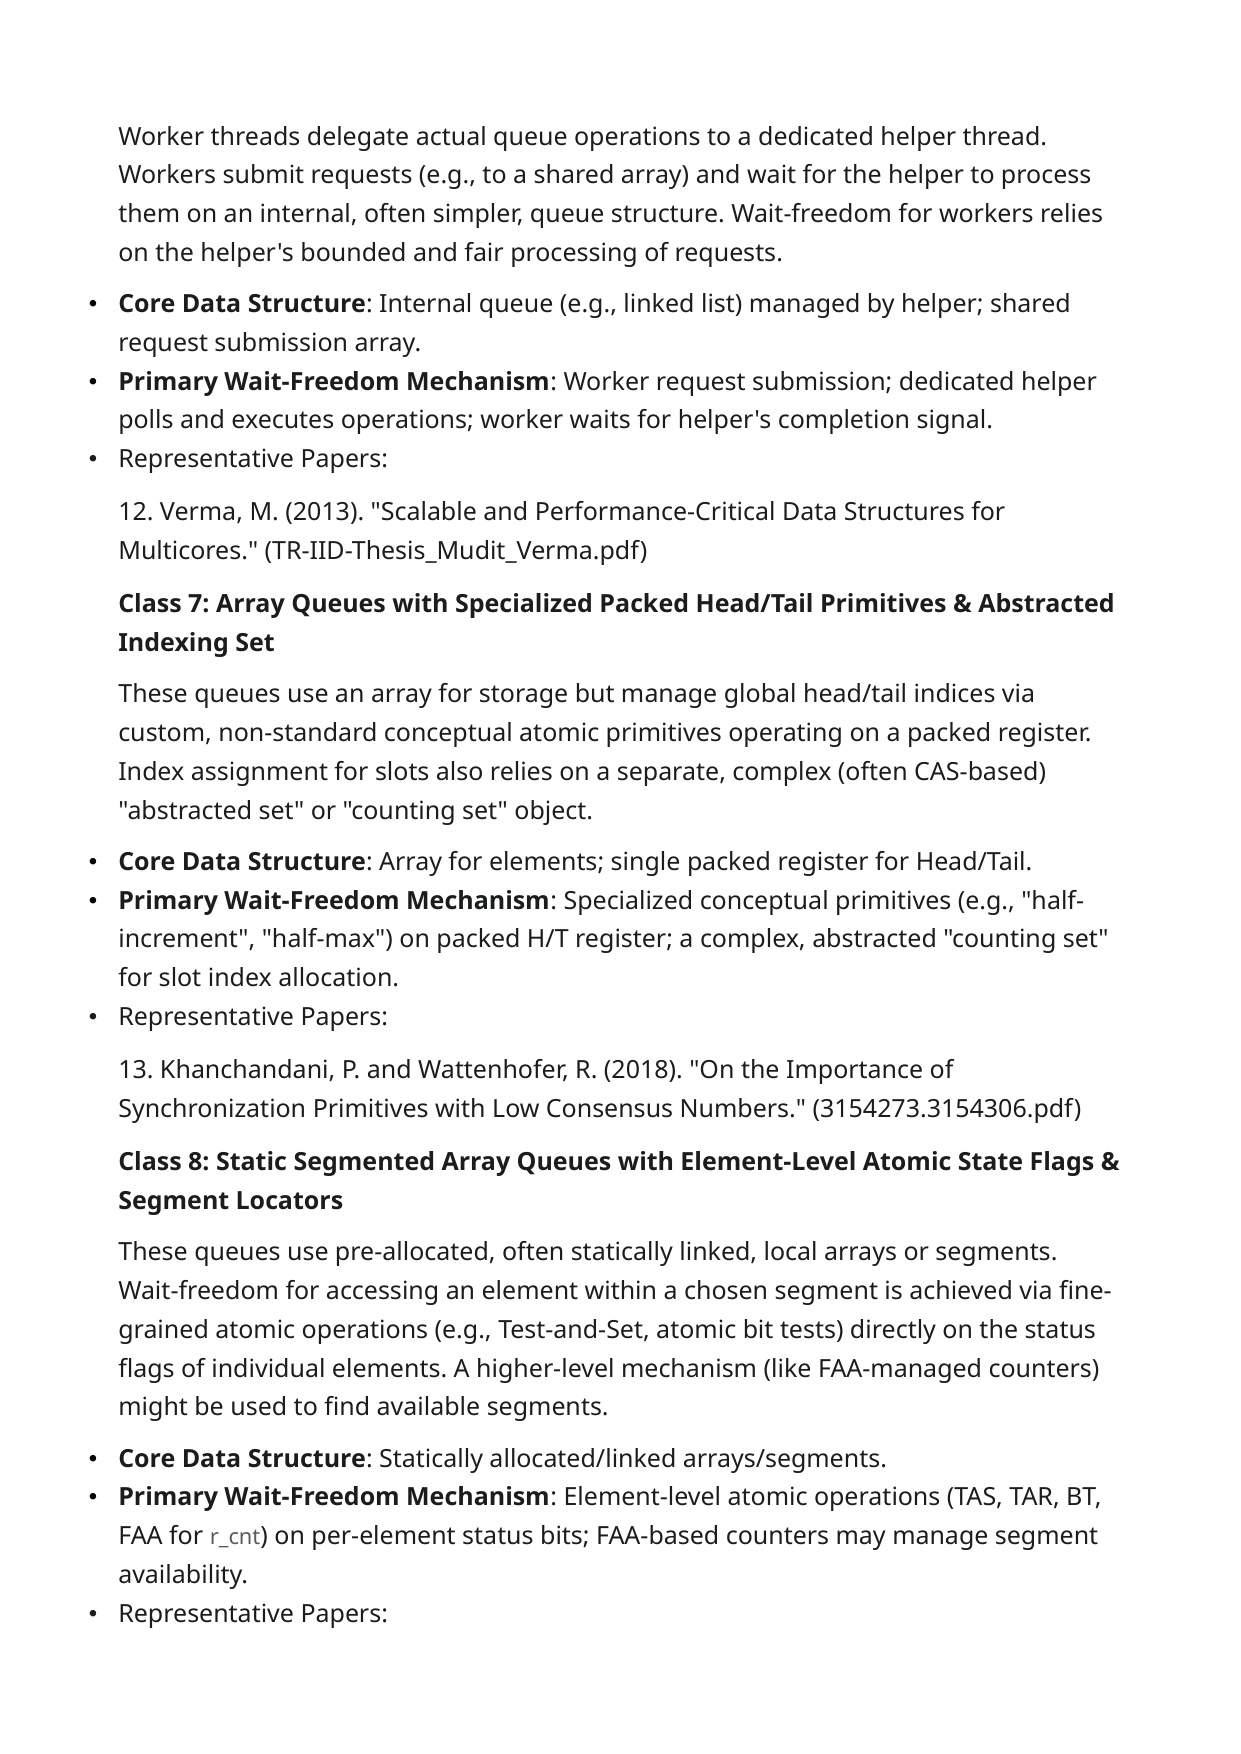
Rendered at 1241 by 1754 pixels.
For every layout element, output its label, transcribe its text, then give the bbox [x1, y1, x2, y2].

text These queues use an array for storage but manage global head/tail indices via custom, non-standard conceptual atomic primitives operating on a packed register. Index assignment for slots also relies on a separate, complex (often CAS-based) "abstracted set" or "counting set" object. [118, 676, 1122, 826]
list Primary Wait-Freedom Mechanism: Worker request submission; dedicated helper polls and executes operations; worker waits for helper's completion signal. [118, 363, 1122, 436]
list Core Data Structure: Statically allocated/linked arrays/segments. [118, 1440, 1122, 1474]
subtitle Class 8: Static Segmented Array Queues with Element-Level Atomic State Flags & Segment Locators [118, 1144, 1122, 1217]
list 13. Khanchandani, P. and Wattenhofer, R. (2018). "On the Importance of Synchronization Primitives with Low Consensus Numbers." (3154273.3154306.pdf) [118, 1052, 1122, 1125]
list Primary Wait-Freedom Mechanism: Specialized conceptual primitives (e.g., "half-increment", "half-max") on packed H/T register; a complex, abstracted "counting set" for slot index allocation. [118, 882, 1122, 994]
list Representative Papers: [118, 1595, 1122, 1629]
text Worker threads delegate actual queue operations to a dedicated helper thread. Workers submit requests (e.g., to a shared array) and wait for the helper to process them on an internal, often simpler, queue structure. Wait-freedom for workers relies on the helper's bounded and fair processing of requests. [118, 118, 1122, 268]
list Representative Papers: [118, 998, 1122, 1033]
list Core Data Structure: Array for elements; single packed register for Head/Tail. [118, 843, 1122, 878]
list 12. Verma, M. (2013). "Scalable and Performance-Critical Data Structures for Multicores." (TR-IID-Thesis_Mudit_Verma.pdf) [118, 494, 1122, 567]
text These queues use pre-allocated, often statically linked, local arrays or segments. Wait-freedom for accessing an element within a chosen segment is achieved via fine-grained atomic operations (e.g., Test-and-Set, atomic bit tests) directly on the status flags of individual elements. A higher-level mechanism (like FAA-managed counters) might be used to find available segments. [118, 1234, 1122, 1423]
list Representative Papers: [118, 441, 1122, 475]
subtitle Class 7: Array Queues with Specialized Packed Head/Tail Primitives & Abstracted Indexing Set [118, 586, 1122, 659]
list Primary Wait-Freedom Mechanism: Element-level atomic operations (TAS, TAR, BT, FAA for r_cnt) on per-element status bits; FAA-based counters may manage segment availability. [118, 1479, 1122, 1591]
list Core Data Structure: Internal queue (e.g., linked list) managed by helper; shared request submission array. [118, 286, 1122, 358]
